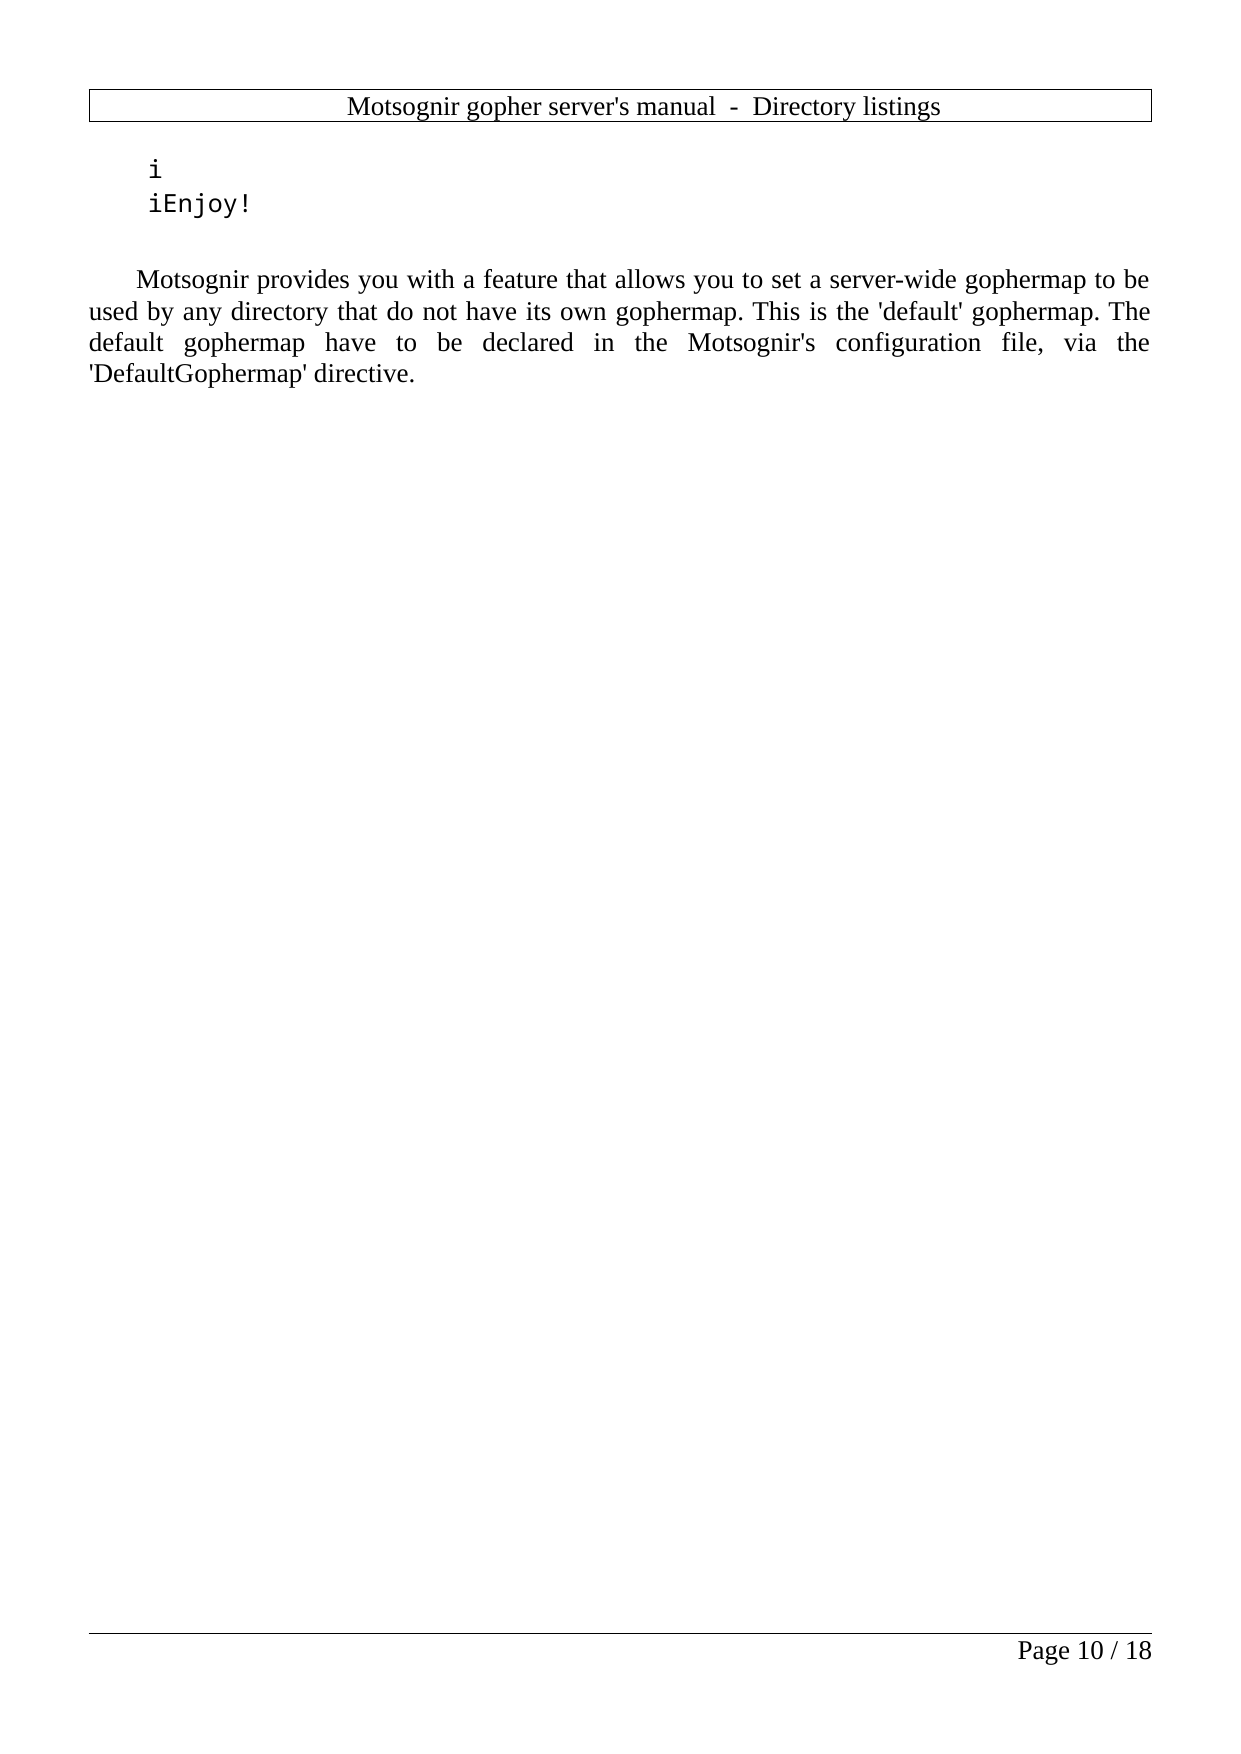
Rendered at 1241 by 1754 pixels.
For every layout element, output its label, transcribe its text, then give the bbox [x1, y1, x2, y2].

text i [148, 152, 1152, 186]
text iEnjoy! [148, 186, 1152, 220]
text Motsognir provides you with a feature that allows you to set a server-wide gophermap to be used by any directory that do not have its own gophermap. This is the 'default' gophermap. The default gophermap have to be declared in the Motsognir's configuration file, via the 'DefaultGophermap' directive. [88, 264, 1152, 388]
